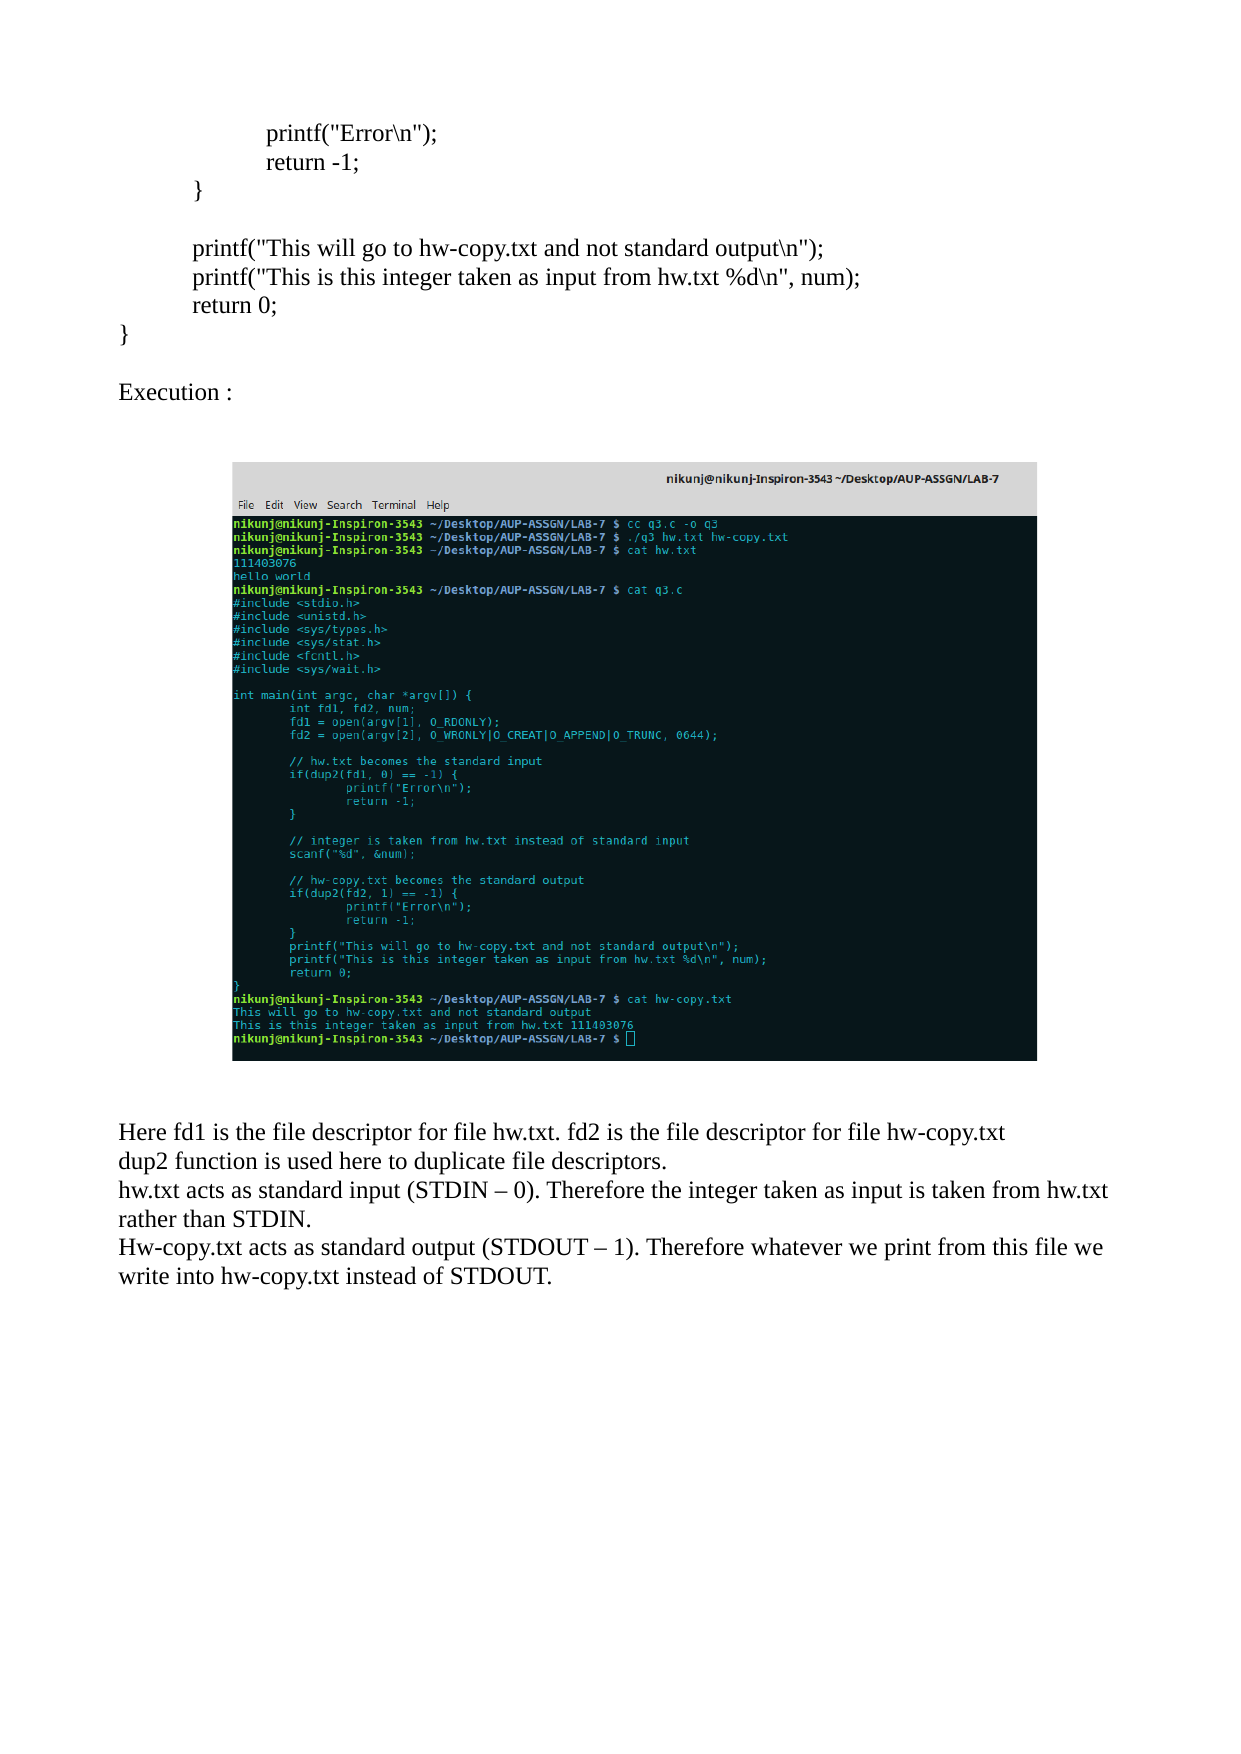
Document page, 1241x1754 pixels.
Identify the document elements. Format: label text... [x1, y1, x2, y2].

text printf("This is this integer taken as input from hw.txt %d\n", num); [118, 262, 1122, 291]
text dup2 function is used here to duplicate file descriptors. [118, 1146, 1122, 1175]
text printf("This will go to hw-copy.txt and not standard output\n"); [118, 233, 1122, 262]
text return 0; [118, 291, 1122, 319]
text printf("Error\n"); [118, 118, 1122, 147]
picture [232, 462, 1038, 1061]
text Execution : [118, 377, 1122, 406]
text } [118, 319, 1122, 348]
text Here fd1 is the file descriptor for file hw.txt. fd2 is the file descriptor for file hw-copy.txt [118, 1117, 1122, 1146]
text Hw-copy.txt acts as standard output (STDOUT – 1). Therefore whatever we print from this file we write into hw-copy.txt instead of STDOUT. [118, 1232, 1122, 1290]
text return -1; [118, 147, 1122, 176]
text hw.txt acts as standard input (STDIN – 0). Therefore the integer taken as input is taken from hw.txt rather than STDIN. [118, 1175, 1122, 1232]
text } [118, 176, 1122, 204]
